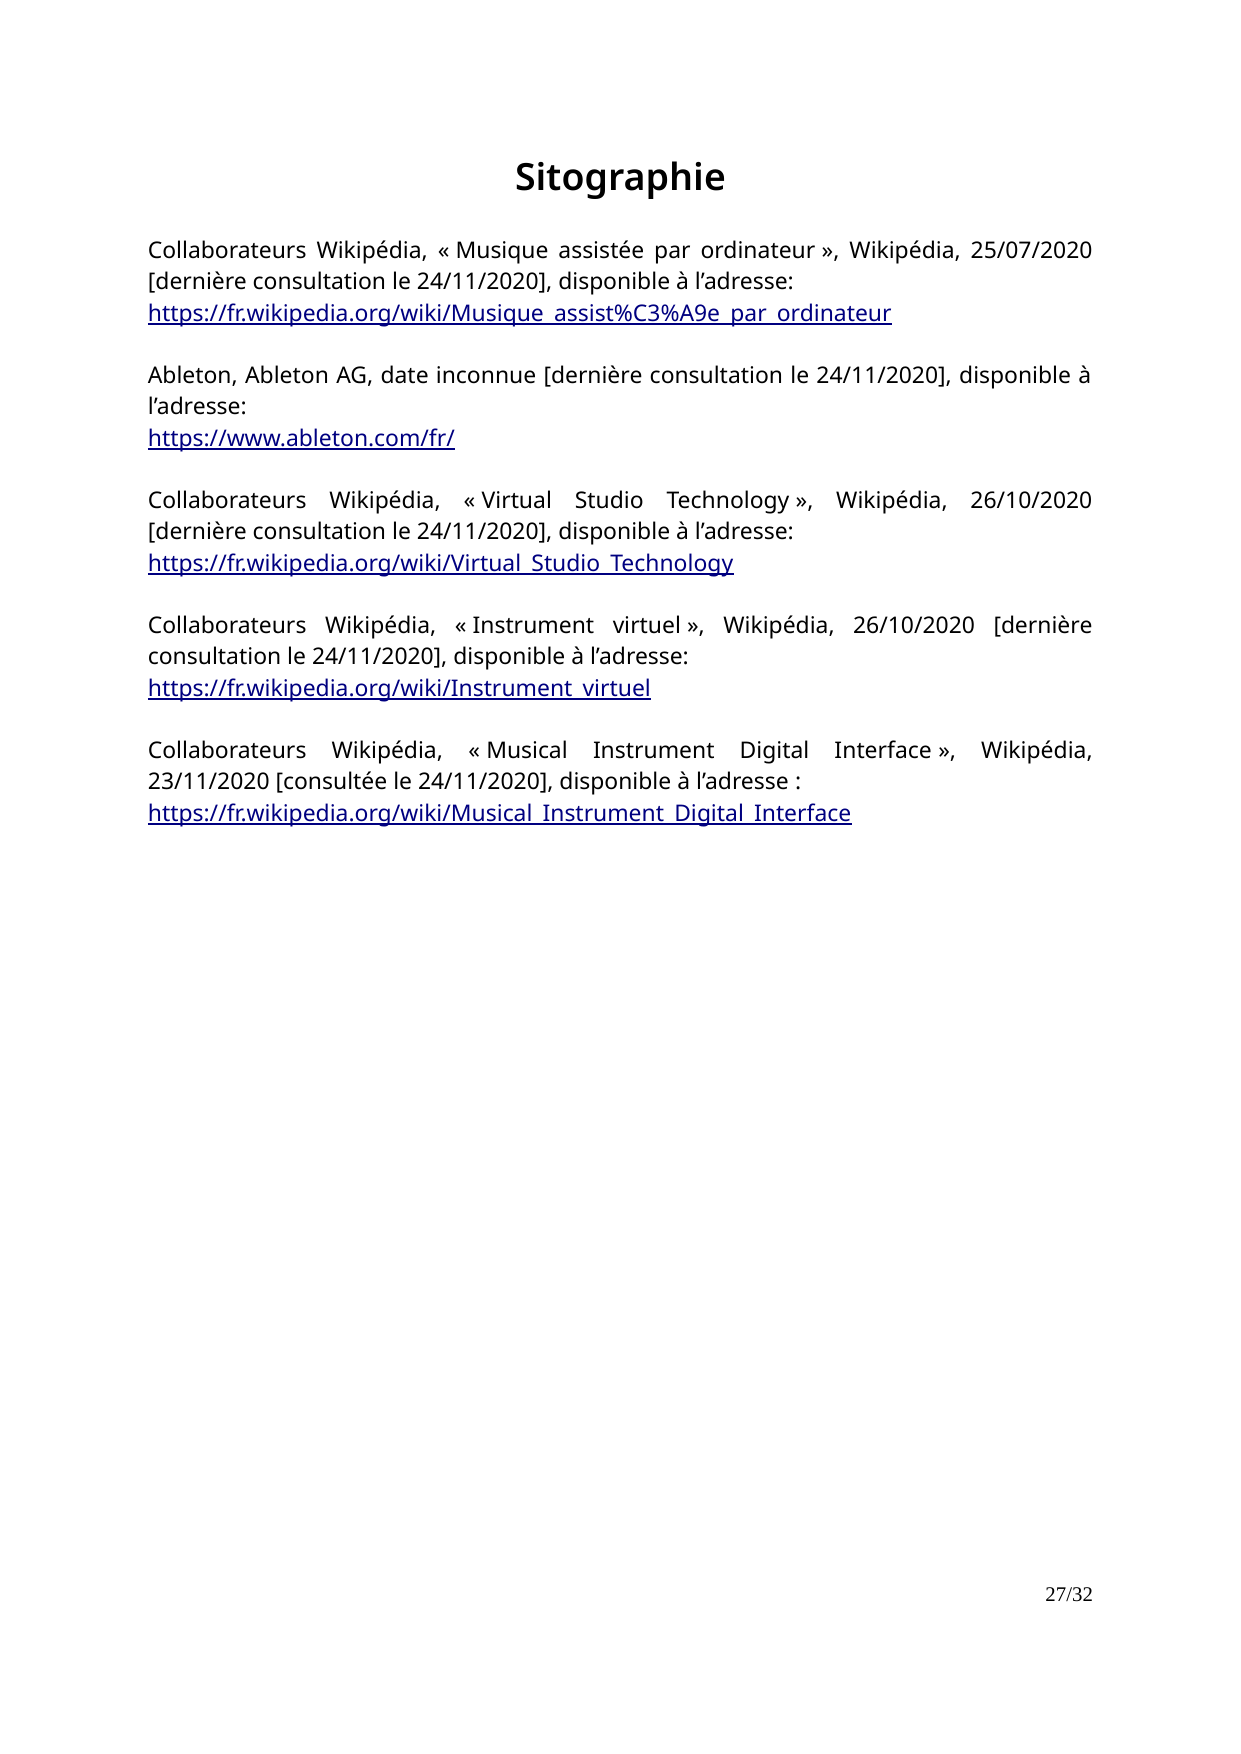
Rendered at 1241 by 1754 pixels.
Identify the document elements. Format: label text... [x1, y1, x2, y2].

text Collaborateurs Wikipédia, « Musical Instrument Digital Interface », Wikipédia, 23/11/2020 [consultée le 24/11/2020], disponible à l’adresse : https://fr.wikipedia.org/wiki/Musical_Instrument_Digital_Interface [148, 734, 1093, 828]
text Ableton, Ableton AG, date inconnue [dernière consultation le 24/11/2020], disponible à l’adresse: https://www.ableton.com/fr/ [148, 359, 1093, 453]
text Collaborateurs Wikipédia, « Virtual Studio Technology », Wikipédia, 26/10/2020 [dernière consultation le 24/11/2020], disponible à l’adresse: https://fr.wikipedia.org/wiki/Virtual_Studio_Technology [148, 484, 1093, 578]
text Collaborateurs Wikipédia, « Musique assistée par ordinateur », Wikipédia, 25/07/2020 [dernière consultation le 24/11/2020], disponible à l’adresse: https://fr.wikipedia.org/wiki/Musique_assist%C3%A9e_par_ordinateur [148, 234, 1093, 328]
text Collaborateurs Wikipédia, « Instrument virtuel », Wikipédia, 26/10/2020 [dernière consultation le 24/11/2020], disponible à l’adresse: https://fr.wikipedia.org/wiki/Instrument_virtuel [148, 609, 1093, 703]
subtitle Sitographie [148, 148, 1093, 204]
